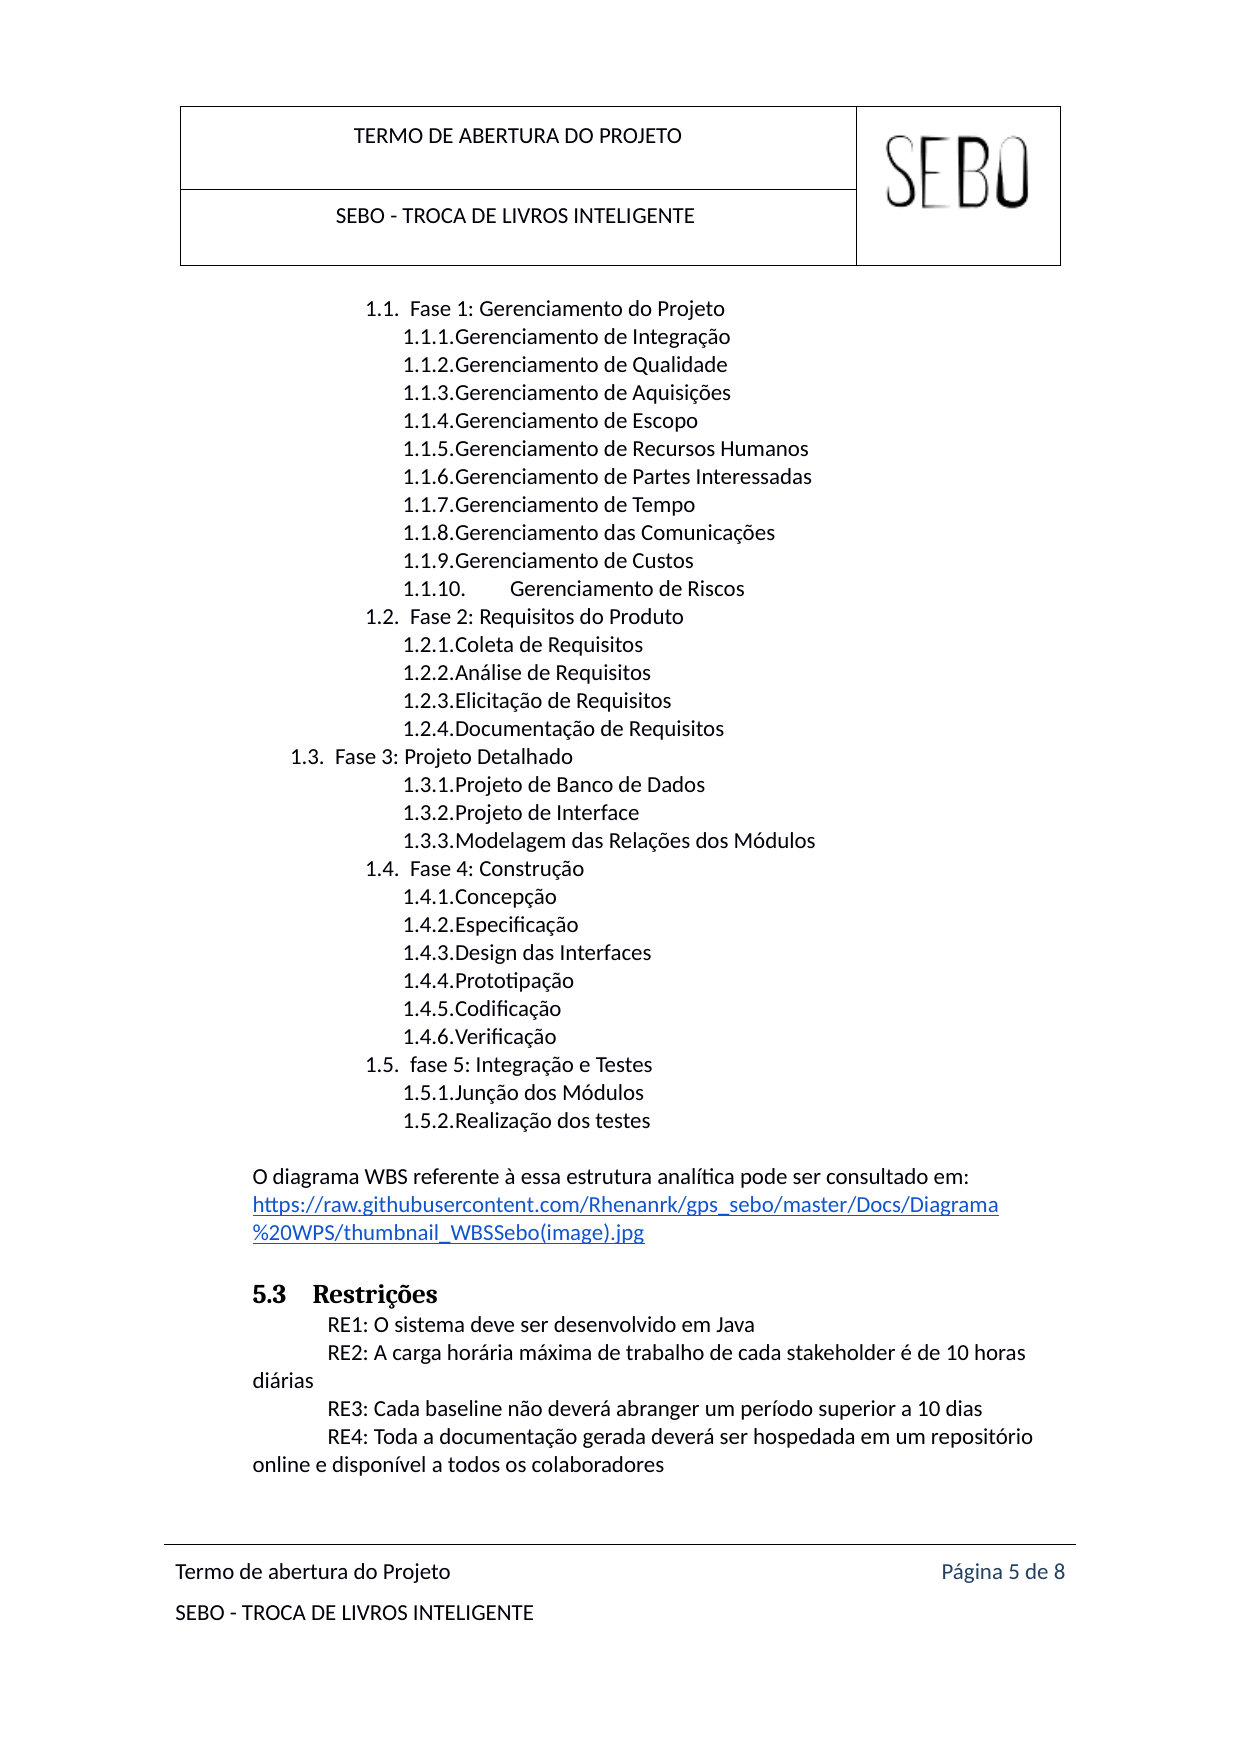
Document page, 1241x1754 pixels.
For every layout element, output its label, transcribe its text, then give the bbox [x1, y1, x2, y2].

list Gerenciamento de Recursos Humanos [402, 434, 1063, 462]
text O diagrama WBS referente à essa estrutura analítica pode ser consultado em: [252, 1162, 1063, 1191]
list Gerenciamento de Escopo [402, 406, 1063, 434]
list Gerenciamento de Qualidade [402, 350, 1063, 378]
list Prototipação [402, 966, 1063, 994]
list Modelagem das Relações dos Módulos [402, 826, 1063, 854]
subtitle Restrições [252, 1279, 1063, 1310]
list Gerenciamento de Tempo [402, 490, 1063, 518]
list Gerenciamento de Aquisições [402, 378, 1063, 406]
list Fase 3: Projeto Detalhado [290, 742, 1063, 770]
list Documentação de Requisitos [402, 714, 1063, 742]
list Gerenciamento das Comunicações [402, 518, 1063, 546]
list Projeto de Interface [402, 798, 1063, 826]
text RE4: Toda a documentação gerada deverá ser hospedada em um repositório online e disponível a todos os colaboradores [252, 1422, 1063, 1478]
text RE3: Cada baseline não deverá abranger um período superior a 10 dias [252, 1394, 1063, 1422]
list Gerenciamento de Partes Interessadas [402, 462, 1063, 490]
text https://raw.githubusercontent.com/Rhenanrk/gps_sebo/master/Docs/Diagrama%20WPS/thumbnail_WBSSebo(image).jpg [252, 1191, 1063, 1247]
list Realização dos testes [402, 1106, 1063, 1134]
list Fase 1: Gerenciamento do Projeto [365, 294, 1063, 322]
list Concepção [402, 882, 1063, 910]
list Elicitação de Requisitos [402, 686, 1063, 714]
list fase 5: Integração e Testes [365, 1050, 1063, 1078]
list Gerenciamento de Riscos [402, 574, 1063, 602]
text RE1: O sistema deve ser desenvolvido em Java [252, 1310, 1063, 1338]
list Análise de Requisitos [402, 658, 1063, 686]
text RE2: A carga horária máxima de trabalho de cada stakeholder é de 10 horas diárias [252, 1338, 1063, 1394]
list Gerenciamento de Integração [402, 322, 1063, 350]
list Design das Interfaces [402, 938, 1063, 966]
list Projeto de Banco de Dados [402, 770, 1063, 798]
list Coleta de Requisitos [402, 630, 1063, 658]
list Junção dos Módulos [402, 1078, 1063, 1106]
list Verificação [402, 1022, 1063, 1050]
list Codificação [402, 994, 1063, 1022]
list Fase 2: Requisitos do Produto [365, 602, 1063, 630]
list Gerenciamento de Custos [402, 546, 1063, 574]
list Fase 4: Construção [365, 854, 1063, 882]
picture [869, 107, 1047, 240]
list Especificação [402, 910, 1063, 938]
